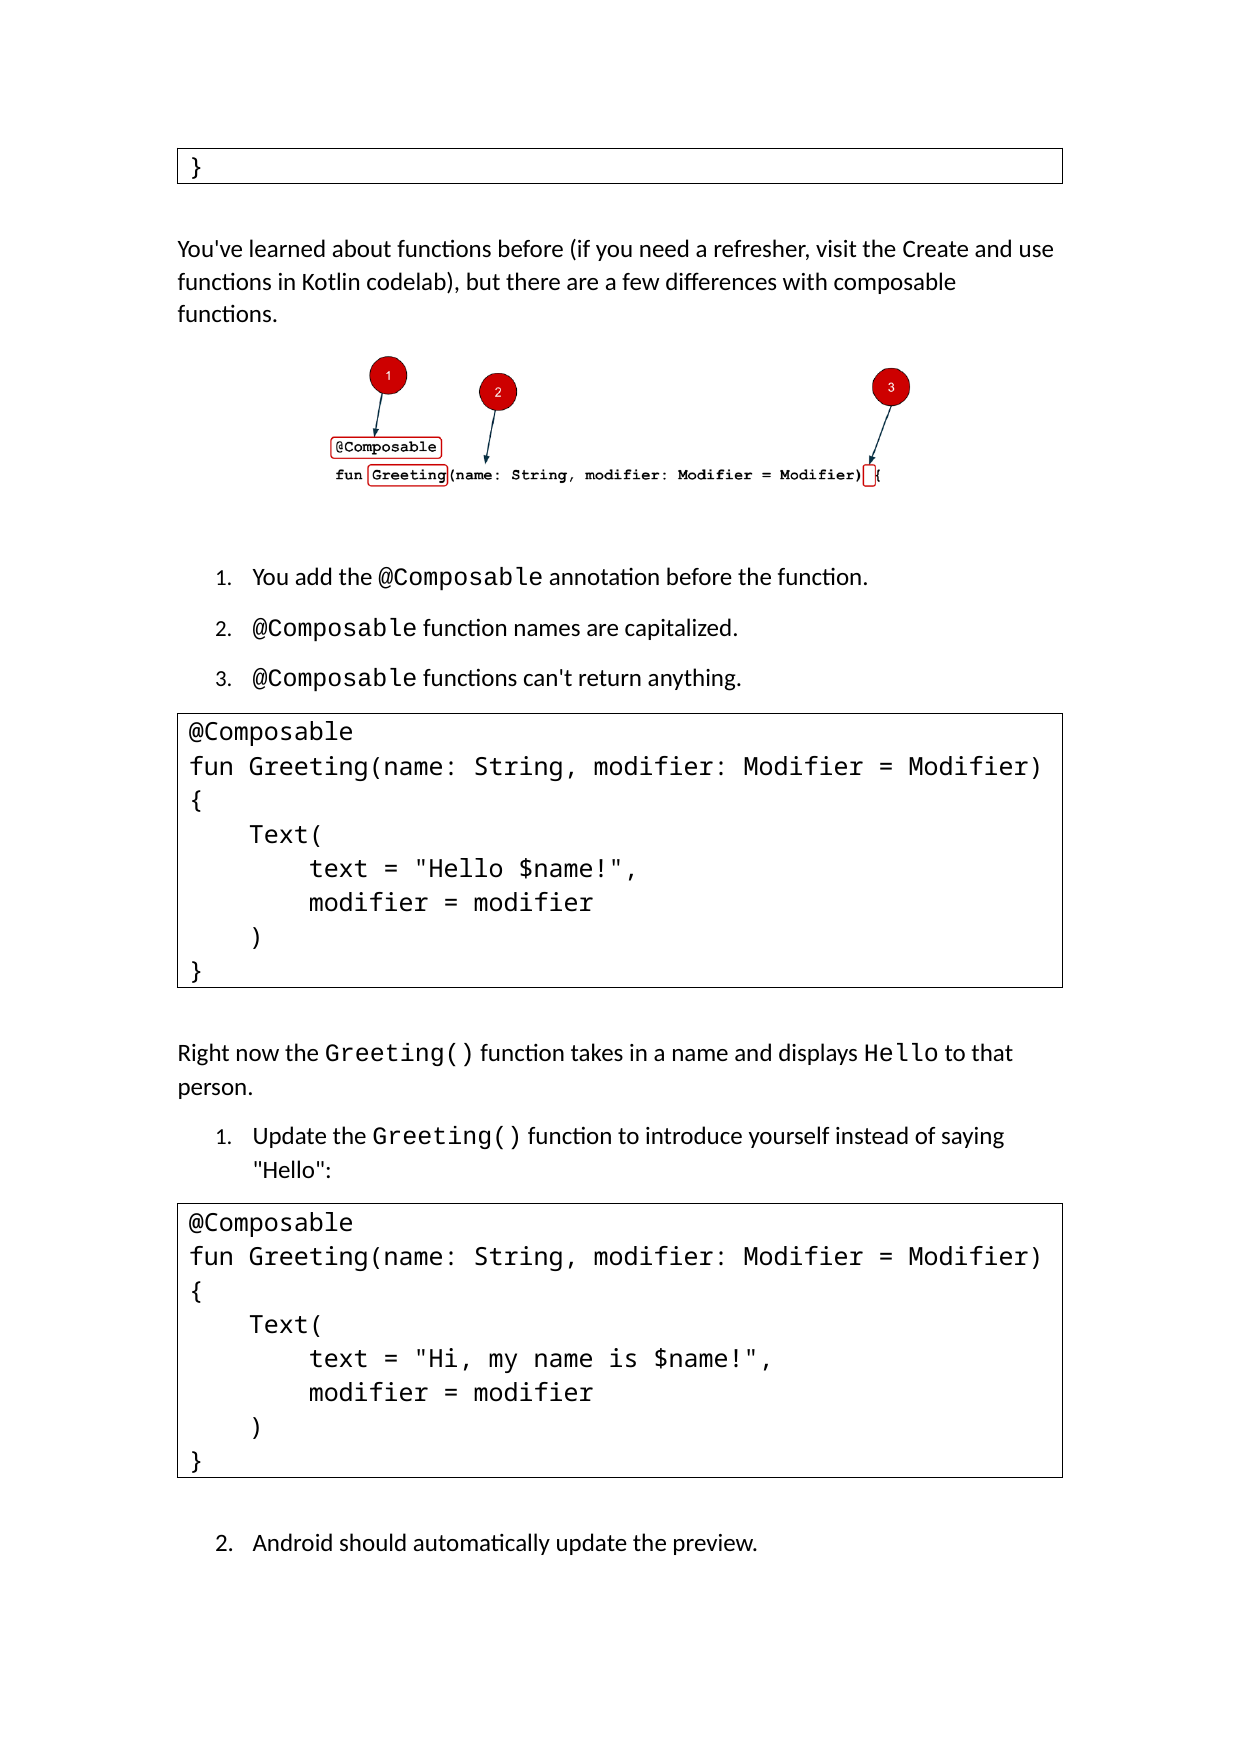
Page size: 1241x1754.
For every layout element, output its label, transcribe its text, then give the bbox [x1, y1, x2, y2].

table_header } [178, 149, 1062, 183]
table_header @Composable fun Greeting(name: String, modifier: Modifier = Modifier) { Text( text = "Hi, my name is $name!", modifier = modifier ) } [178, 1204, 1062, 1477]
list You add the @Composable annotation before the function. [215, 561, 1063, 593]
list Android should automatically update the preview. [215, 1527, 1063, 1557]
list @Composable functions can't return anything. [215, 662, 1063, 694]
table_header @Composable fun Greeting(name: String, modifier: Modifier = Modifier) { Text( text = "Hello $name!", modifier = modifier ) } [178, 714, 1062, 987]
text You've learned about functions before (if you need a refresher, visit the Create and use functions in Kotlin codelab), but there are a few differences with composable functions. [177, 233, 1063, 329]
list Update the Greeting() function to introduce yourself instead of saying "Hello": [215, 1120, 1063, 1184]
text Right now the Greeting() function takes in a name and displays Hello to that person. [177, 1037, 1063, 1101]
list @Composable function names are capitalized. [215, 612, 1063, 643]
